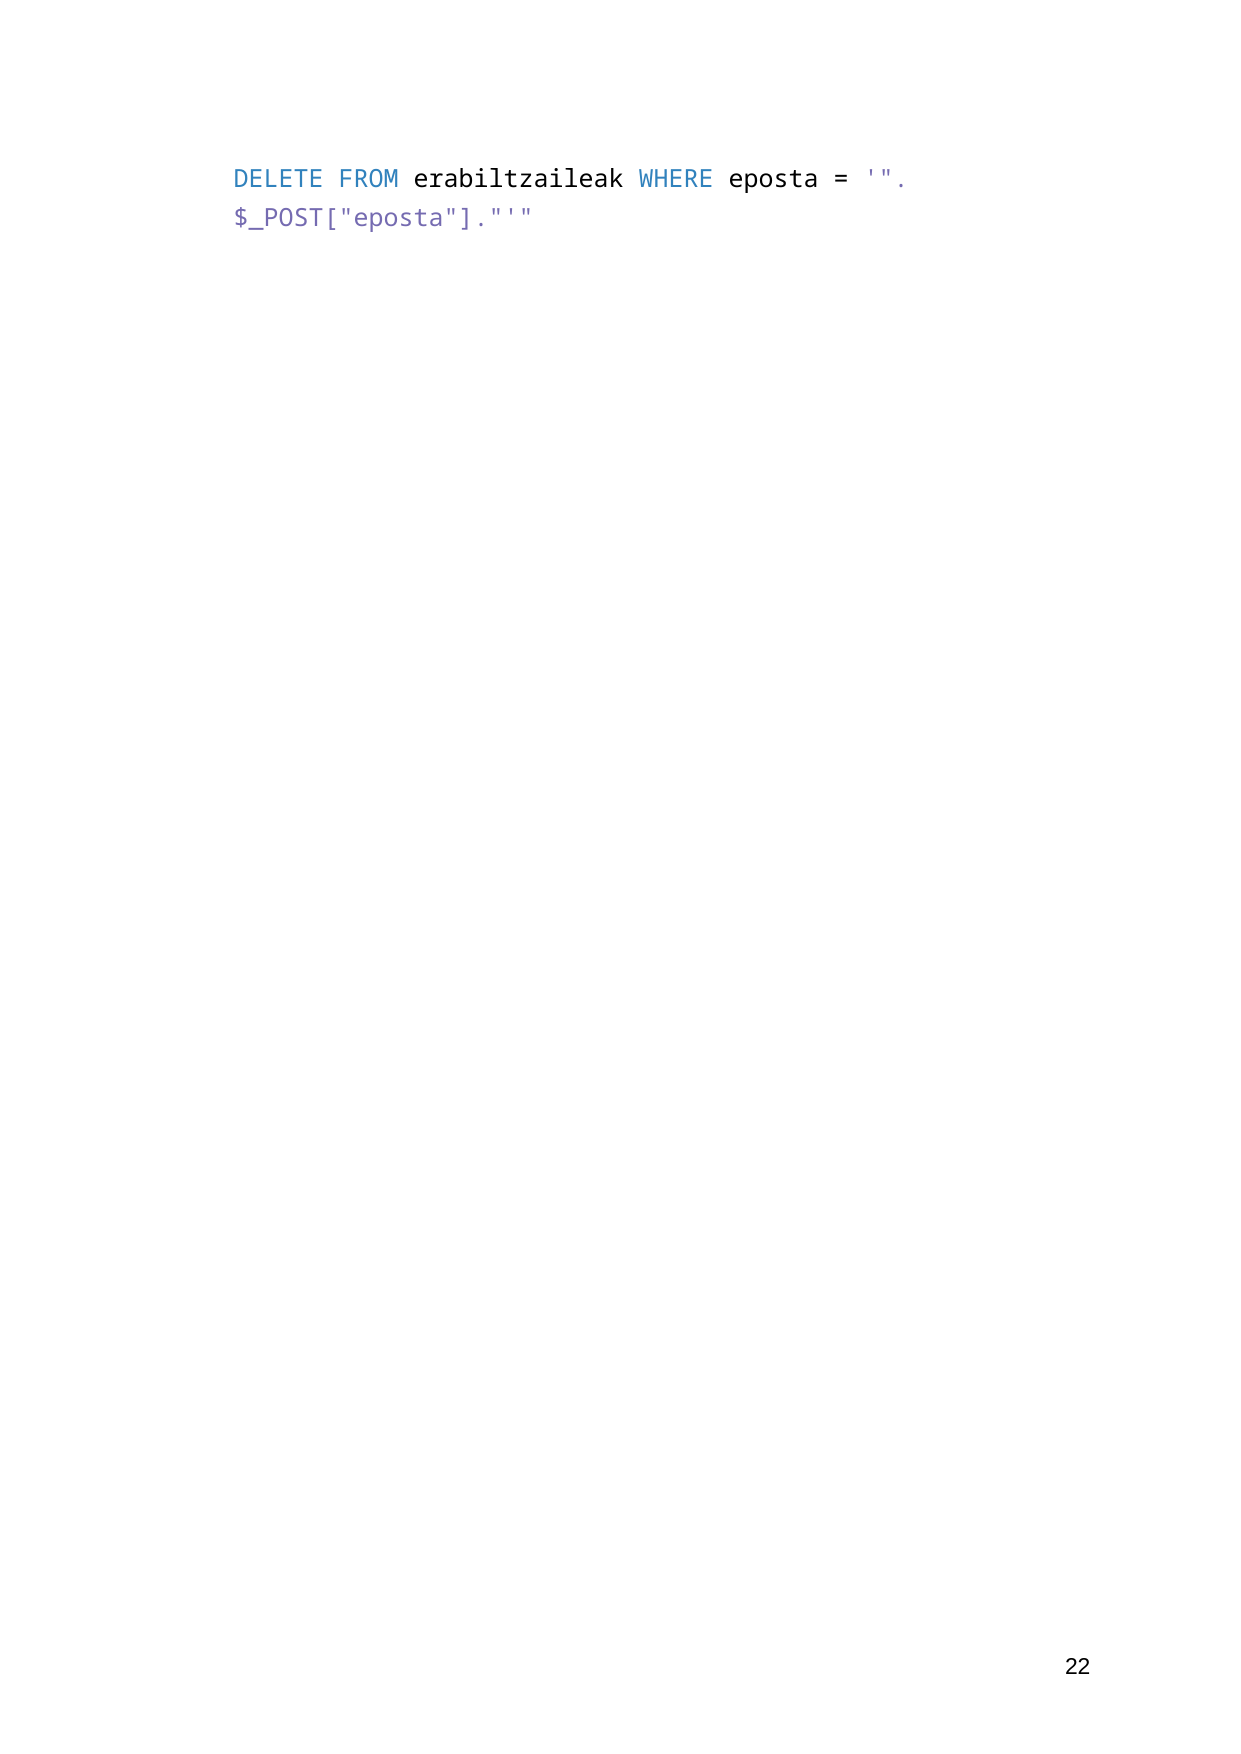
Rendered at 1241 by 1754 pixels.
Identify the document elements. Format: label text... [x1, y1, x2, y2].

table_header DELETE FROM erabiltzaileak WHERE eposta = '".$_POST["eposta"]."'" [223, 150, 1099, 244]
